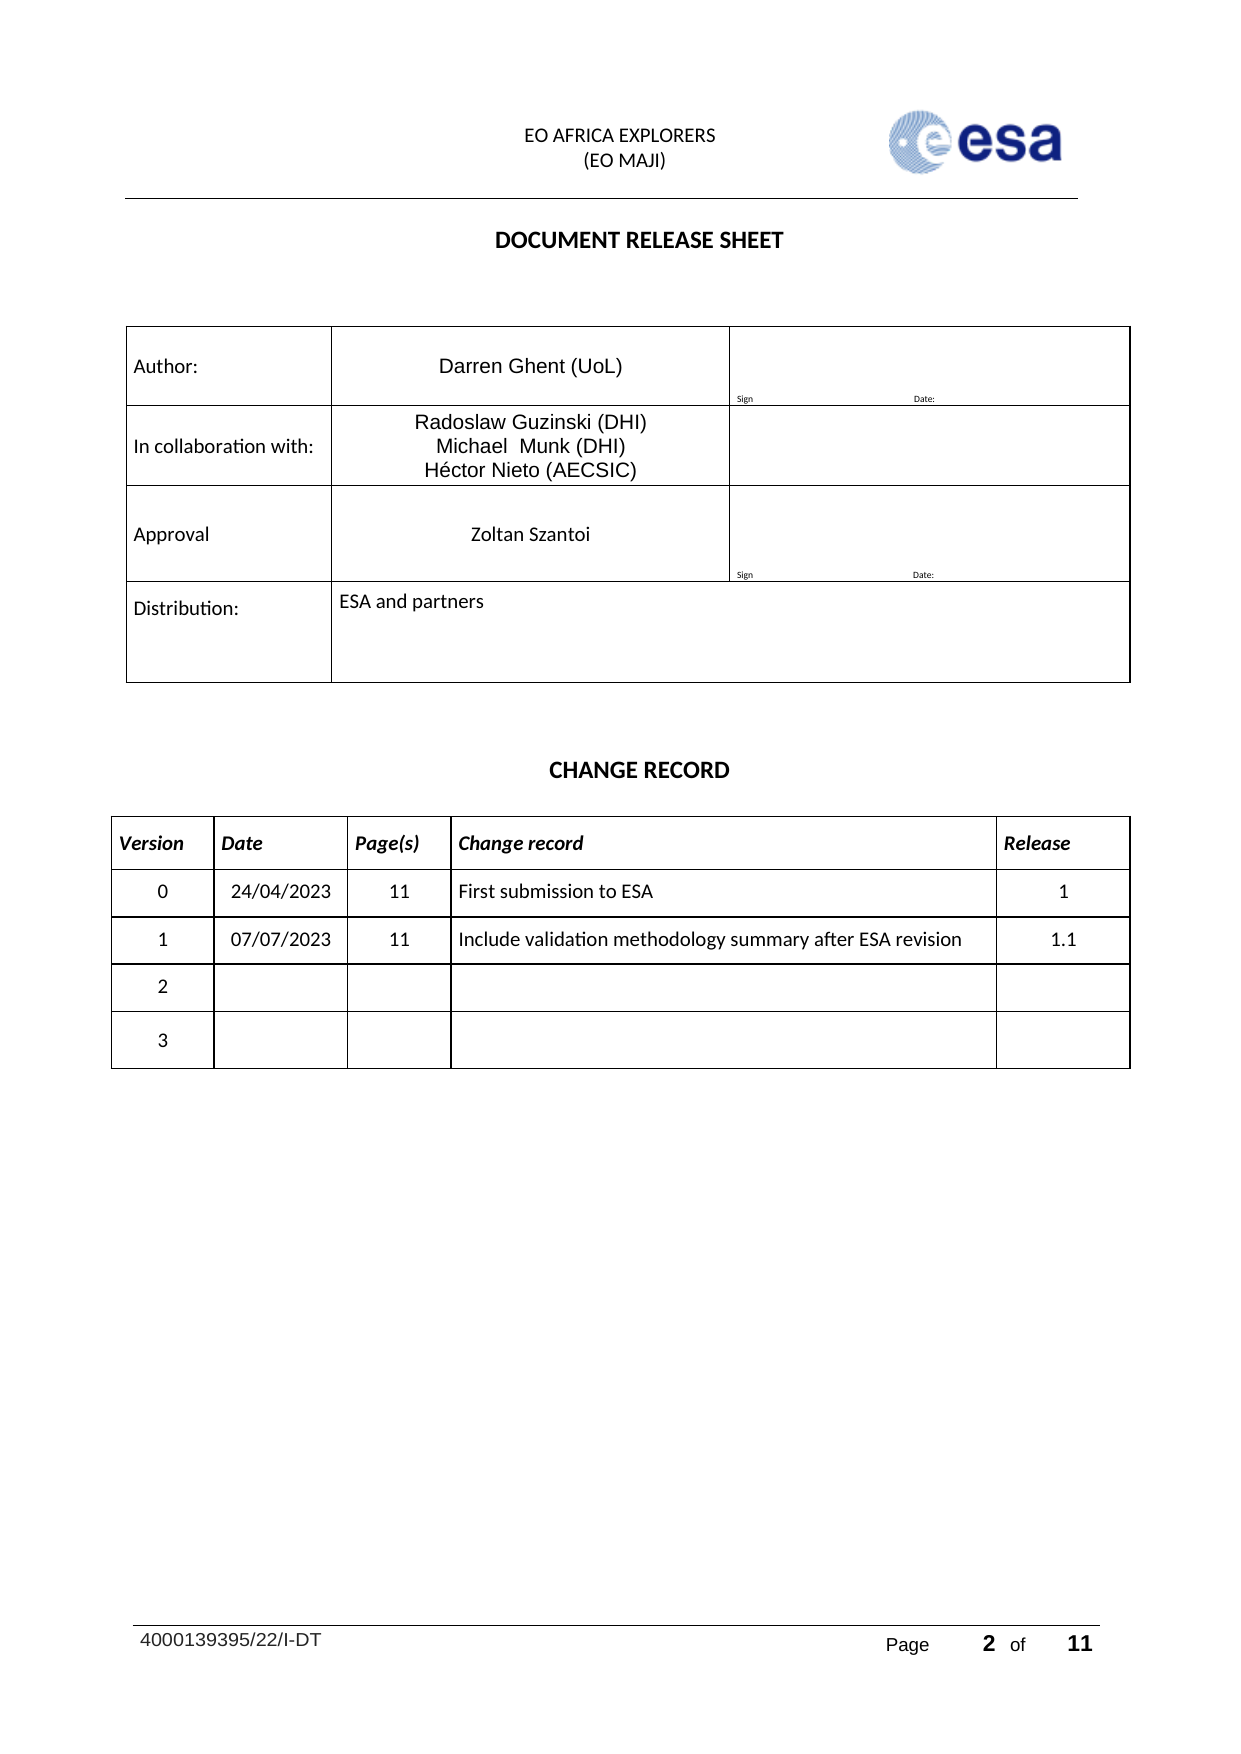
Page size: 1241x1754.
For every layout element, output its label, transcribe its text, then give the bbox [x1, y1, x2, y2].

table_cell In collaboration with: [127, 406, 331, 485]
table_cell [452, 965, 996, 1011]
text Document Release Sheet [118, 224, 1161, 254]
table_cell First submission to ESA [452, 870, 996, 916]
table_cell [452, 1012, 996, 1067]
table_header Sign Date: [730, 327, 1129, 405]
table_header Release [997, 817, 1129, 869]
table_cell Sign Date: [730, 486, 1129, 581]
table_cell 3 [112, 1012, 213, 1067]
table_cell [348, 965, 450, 1011]
table_cell Include validation methodology summary after ESA revision [452, 918, 996, 963]
table_cell 1.1 [997, 918, 1129, 963]
picture [889, 106, 1062, 180]
text Change Record [118, 754, 1161, 785]
table_cell [730, 406, 1129, 485]
table_header Author: [127, 327, 331, 405]
table_cell [997, 965, 1129, 1011]
table_cell 24/04/2023 [215, 870, 347, 916]
table_cell 11 [348, 918, 450, 963]
table_cell 1 [997, 870, 1129, 916]
table_cell Zoltan Szantoi [332, 486, 729, 581]
table_cell [997, 1012, 1129, 1067]
table_cell 07/07/2023 [215, 918, 347, 963]
table_cell 2 [112, 965, 213, 1011]
table_cell [348, 1012, 450, 1067]
table_cell 1 [112, 918, 213, 963]
table_cell 11 [348, 870, 450, 916]
table_header Date [215, 817, 347, 869]
table_header Change record [452, 817, 996, 869]
table_cell [215, 1012, 347, 1067]
table_cell [215, 965, 347, 1011]
table_cell Approval [127, 486, 331, 581]
table_header Darren Ghent (UoL) [332, 327, 729, 405]
table_header Version [112, 817, 213, 869]
table_cell 0 [112, 870, 213, 916]
table_cell Radoslaw Guzinski (DHI) Michael Munk (DHI) Héctor Nieto (AECSIC) [332, 406, 729, 485]
table_header Page(s) [348, 817, 450, 869]
table_cell ESA and partners [332, 582, 1129, 682]
table_cell Distribution: [127, 582, 331, 682]
